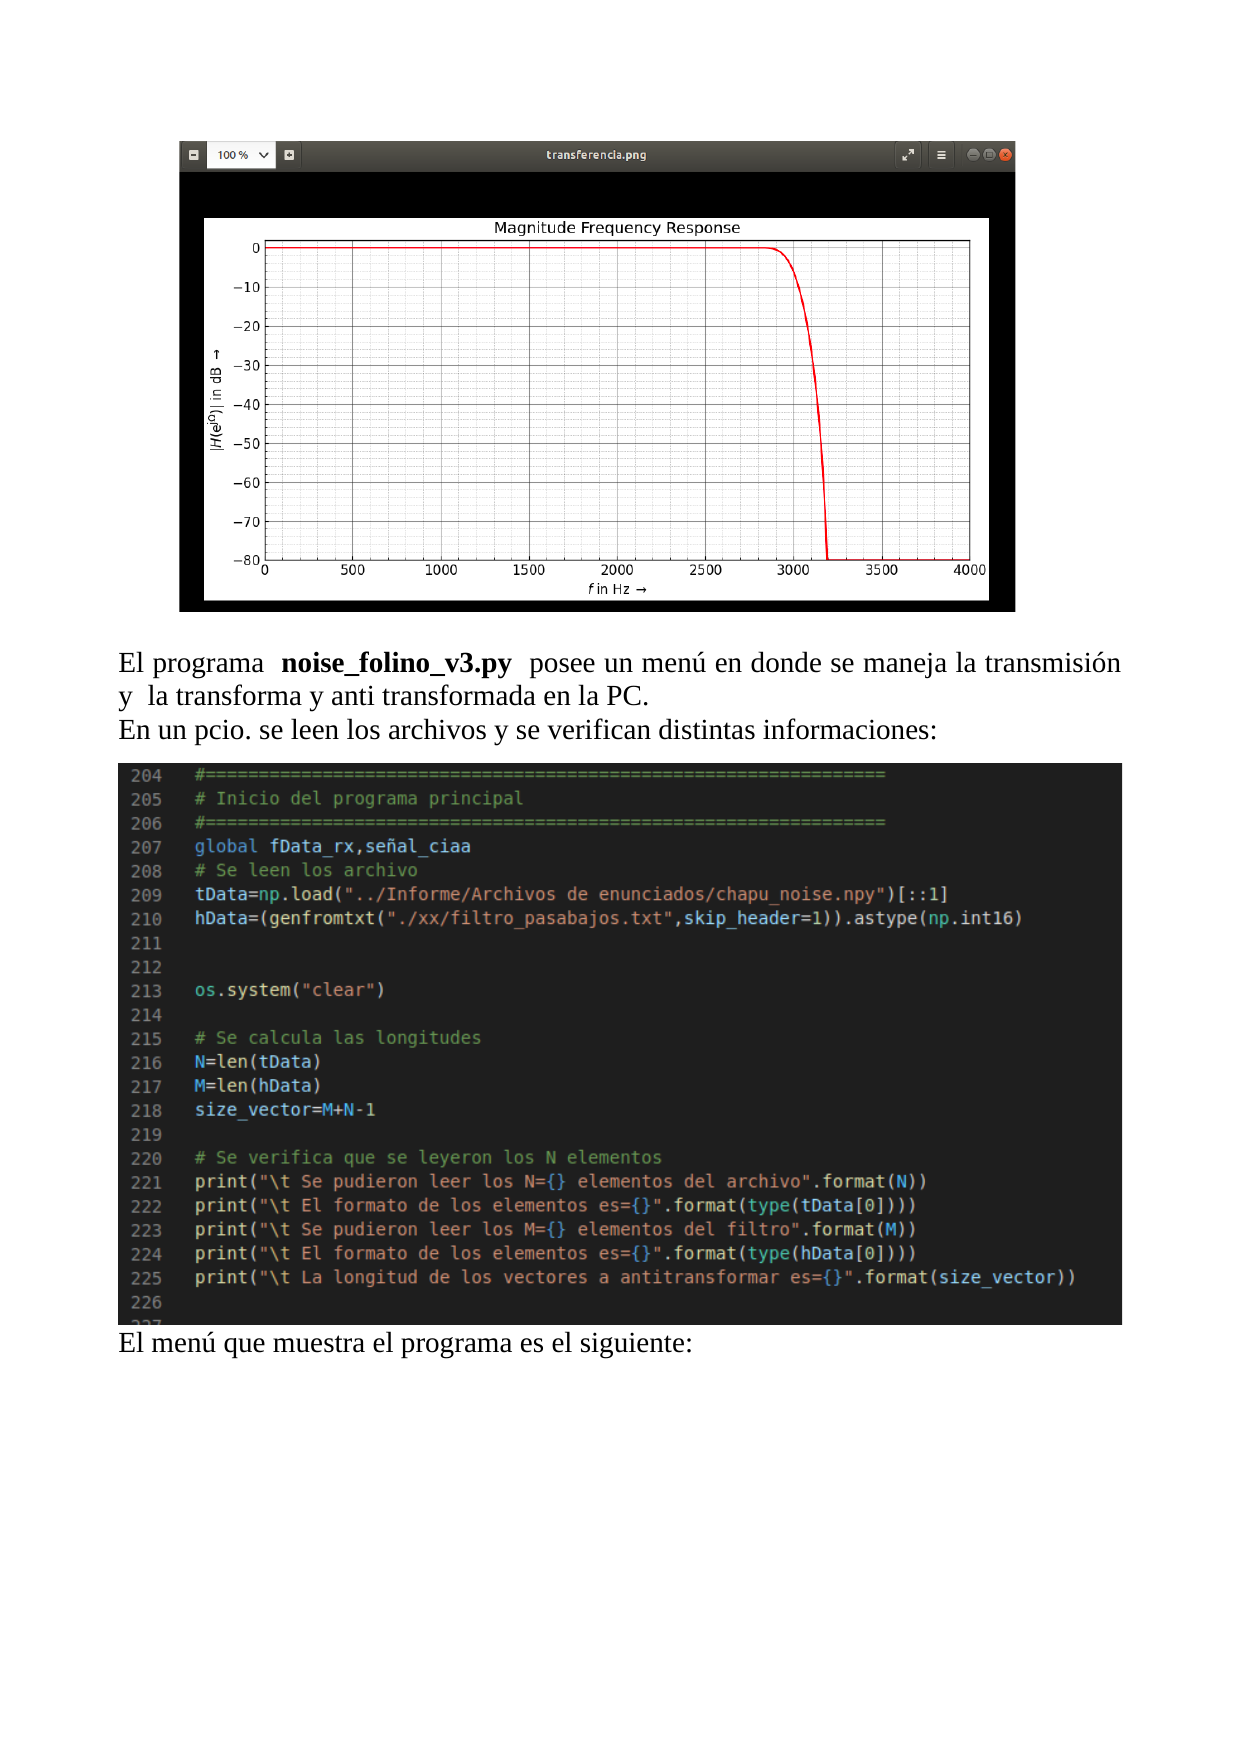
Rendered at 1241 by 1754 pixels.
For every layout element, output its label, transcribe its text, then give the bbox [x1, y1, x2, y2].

text En un pcio. se leen los archivos y se verifican distintas informaciones: [118, 712, 1122, 745]
text El menú que muestra el programa es el siguiente: [118, 1325, 1122, 1358]
picture [179, 141, 1016, 612]
picture [118, 763, 1123, 1325]
text El programa noise_folino_v3.py posee un menú en donde se maneja la transmisión y la transforma y anti transformada en la PC. [118, 645, 1122, 712]
